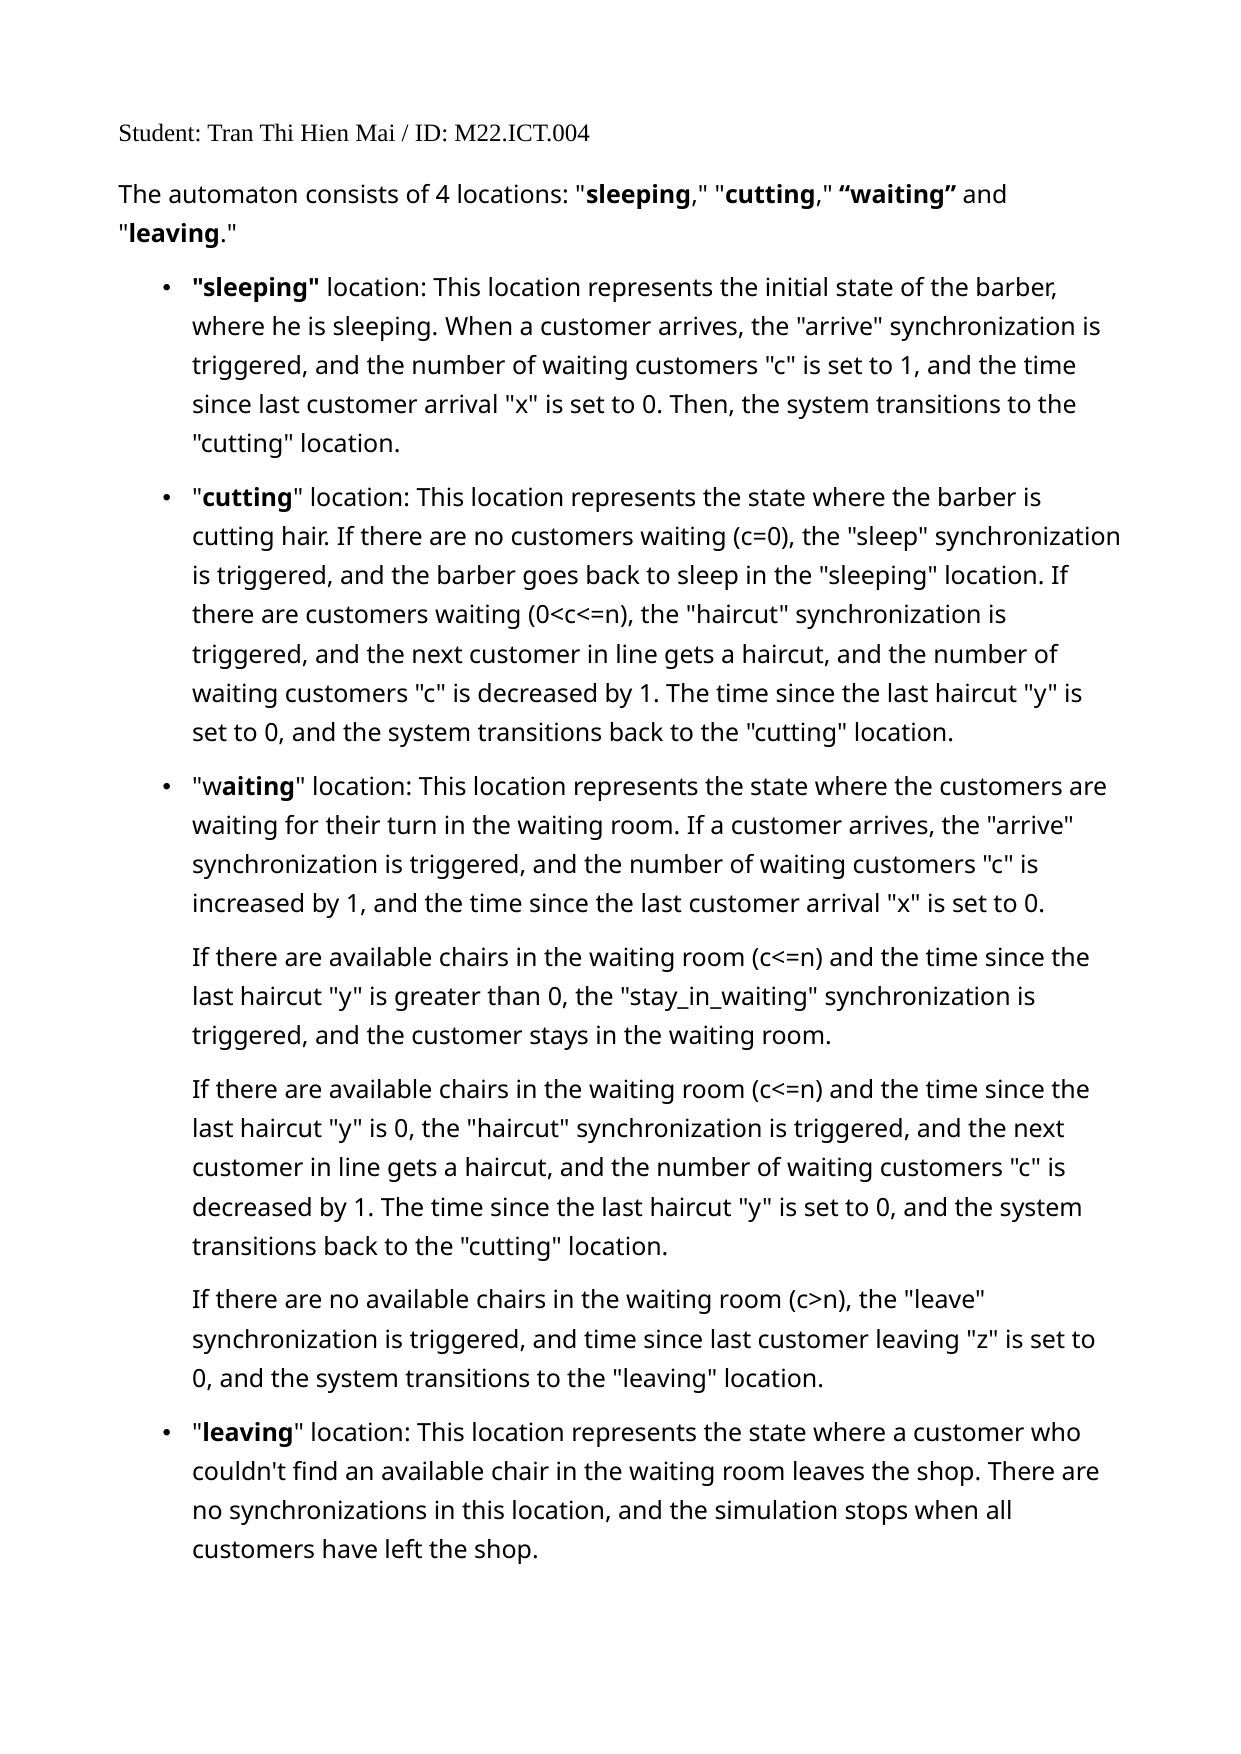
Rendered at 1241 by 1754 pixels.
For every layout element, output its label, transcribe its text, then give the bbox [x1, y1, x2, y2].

list If there are no available chairs in the waiting room (c>n), the "leave" synchronization is triggered, and time since last customer leaving "z" is set to 0, and the system transitions to the "leaving" location. [162, 1282, 1122, 1394]
list If there are available chairs in the waiting room (c<=n) and the time since the last haircut "y" is greater than 0, the "stay_in_waiting" synchronization is triggered, and the customer stays in the waiting room. [162, 940, 1122, 1052]
list If there are available chairs in the waiting room (c<=n) and the time since the last haircut "y" is 0, the "haircut" synchronization is triggered, and the next customer in line gets a haircut, and the number of waiting customers "c" is decreased by 1. The time since the last haircut "y" is set to 0, and the system transitions back to the "cutting" location. [162, 1072, 1122, 1262]
list "leaving" location: This location represents the state where a customer who couldn't find an available chair in the waiting room leaves the shop. There are no synchronizations in this location, and the simulation stops when all customers have left the shop. [162, 1414, 1122, 1566]
list "cutting" location: This location represents the state where the barber is cutting hair. If there are no customers waiting (c=0), the "sleep" synchronization is triggered, and the barber goes back to sleep in the "sleeping" location. If there are customers waiting (0<c<=n), the "haircut" synchronization is triggered, and the next customer in line gets a haircut, and the number of waiting customers "c" is decreased by 1. The time since the last haircut "y" is set to 0, and the system transitions back to the "cutting" location. [162, 480, 1122, 749]
text The automaton consists of 4 locations: "sleeping," "cutting," “waiting” and "leaving." [118, 176, 1122, 249]
list "waiting" location: This location represents the state where the customers are waiting for their turn in the waiting room. If a customer arrives, the "arrive" synchronization is triggered, and the number of waiting customers "c" is increased by 1, and the time since the last customer arrival "x" is set to 0. [162, 768, 1122, 920]
list "sleeping" location: This location represents the initial state of the barber, where he is sleeping. When a customer arrives, the "arrive" synchronization is triggered, and the number of waiting customers "c" is set to 1, and the time since last customer arrival "x" is set to 0. Then, the system transitions to the "cutting" location. [162, 269, 1122, 460]
